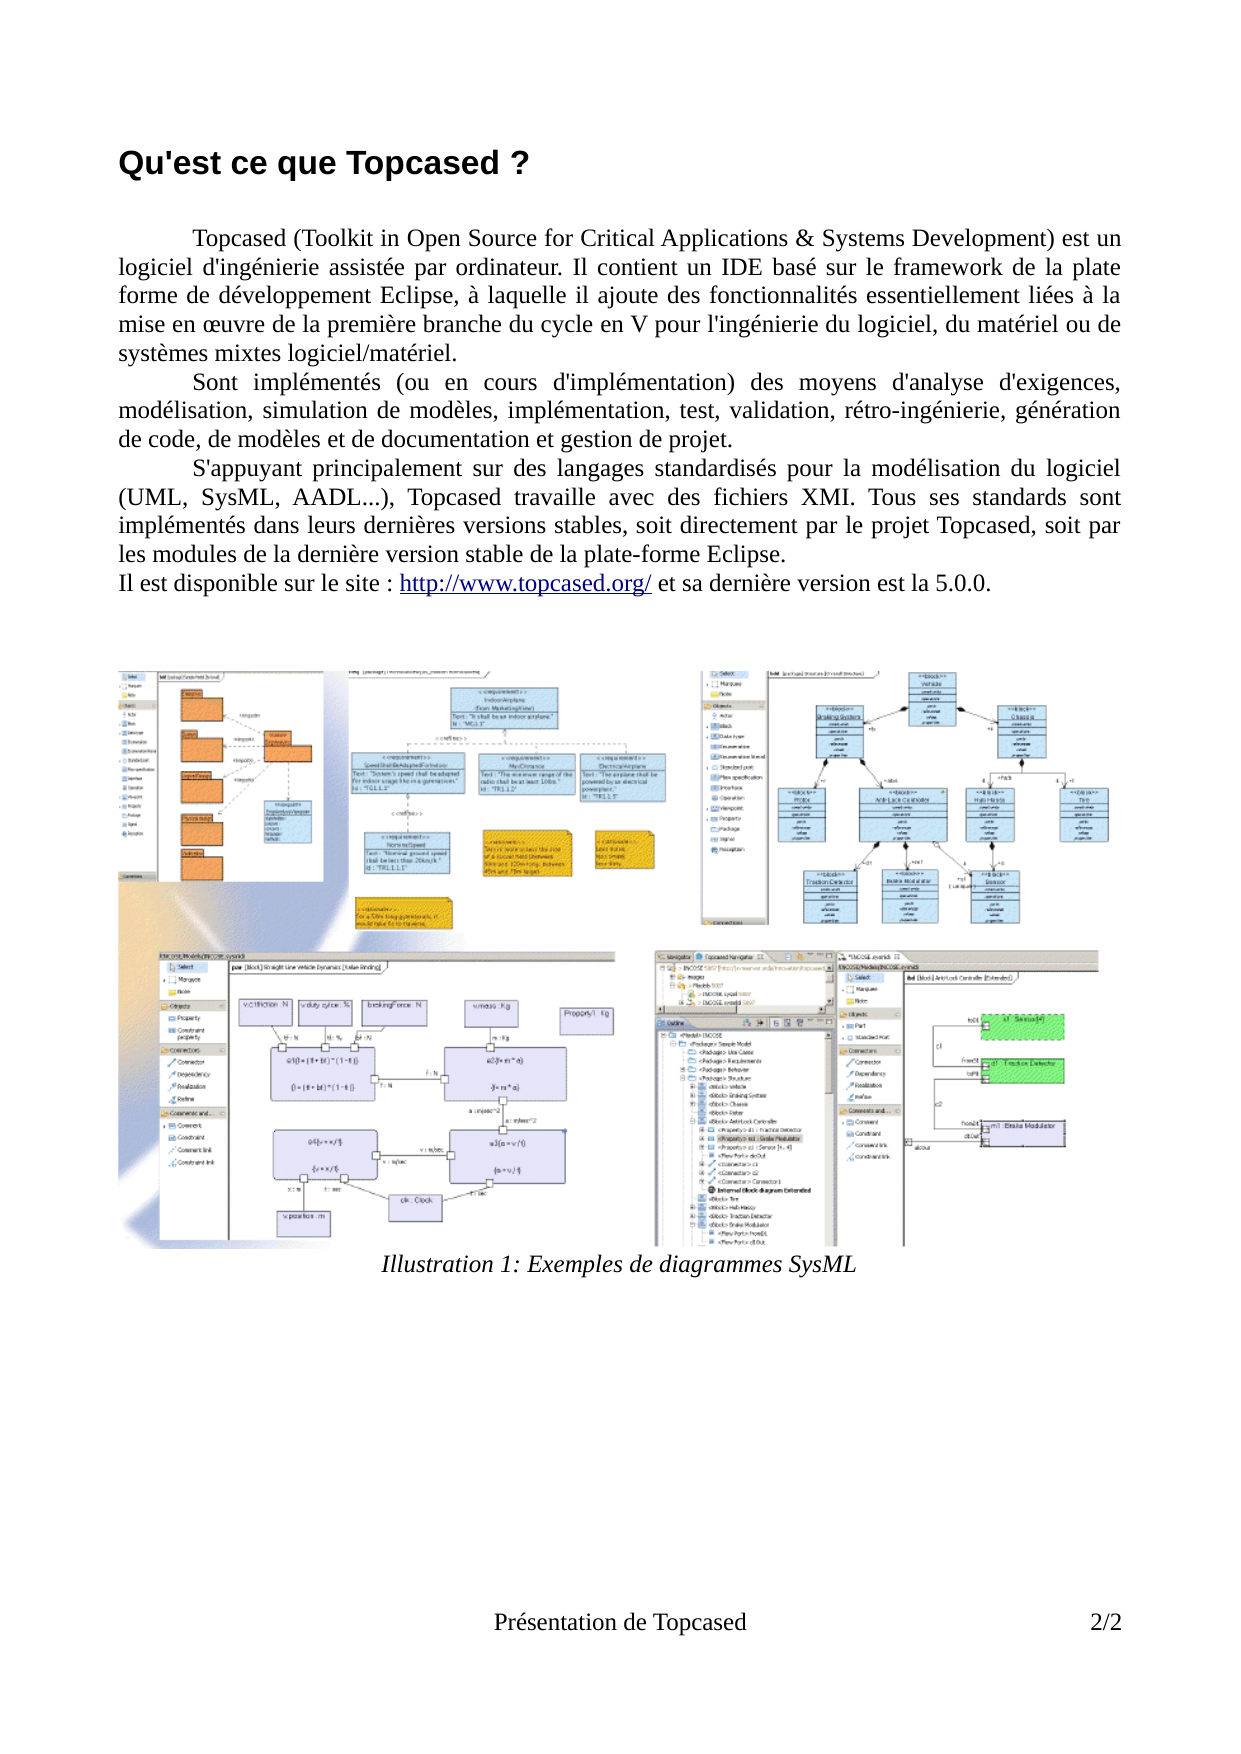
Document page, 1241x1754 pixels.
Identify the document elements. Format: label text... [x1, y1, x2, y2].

text S'appuyant principalement sur des langages standardisés pour la modélisation du logiciel (UML, SysML, AADL...), Topcased travaille avec des fichiers XMI. Tous ses standards sont implémentés dans leurs dernières versions stables, soit directement par le projet Topcased, soit par les modules de la dernière version stable de la plate-forme Eclipse. [118, 453, 1122, 568]
subtitle Qu'est ce que Topcased ? [118, 143, 1122, 182]
text Sont implémentés (ou en cours d'implémentation) des moyens d'analyse d'exigences, modélisation, simulation de modèles, implémentation, test, validation, rétro-ingénierie, génération de code, de modèles et de documentation et gestion de projet. [118, 367, 1122, 453]
text Topcased (Toolkit in Open Source for Critical Applications & Systems Development) est un logiciel d'ingénierie assistée par ordinateur. Il contient un IDE basé sur le framework de la plate forme de développement Eclipse, à laquelle il ajoute des fonctionnalités essentiellement liées à la mise en œuvre de la première branche du cycle en V pour l'ingénierie du logiciel, du matériel ou de systèmes mixtes logiciel/matériel. [118, 223, 1122, 367]
picture [118, 671, 1123, 1249]
text Illustration 1: Exemples de diagrammes SysML [118, 1249, 1122, 1277]
text Il est disponible sur le site : http://www.topcased.org/ et sa dernière version est la 5.0.0. [118, 568, 1122, 597]
